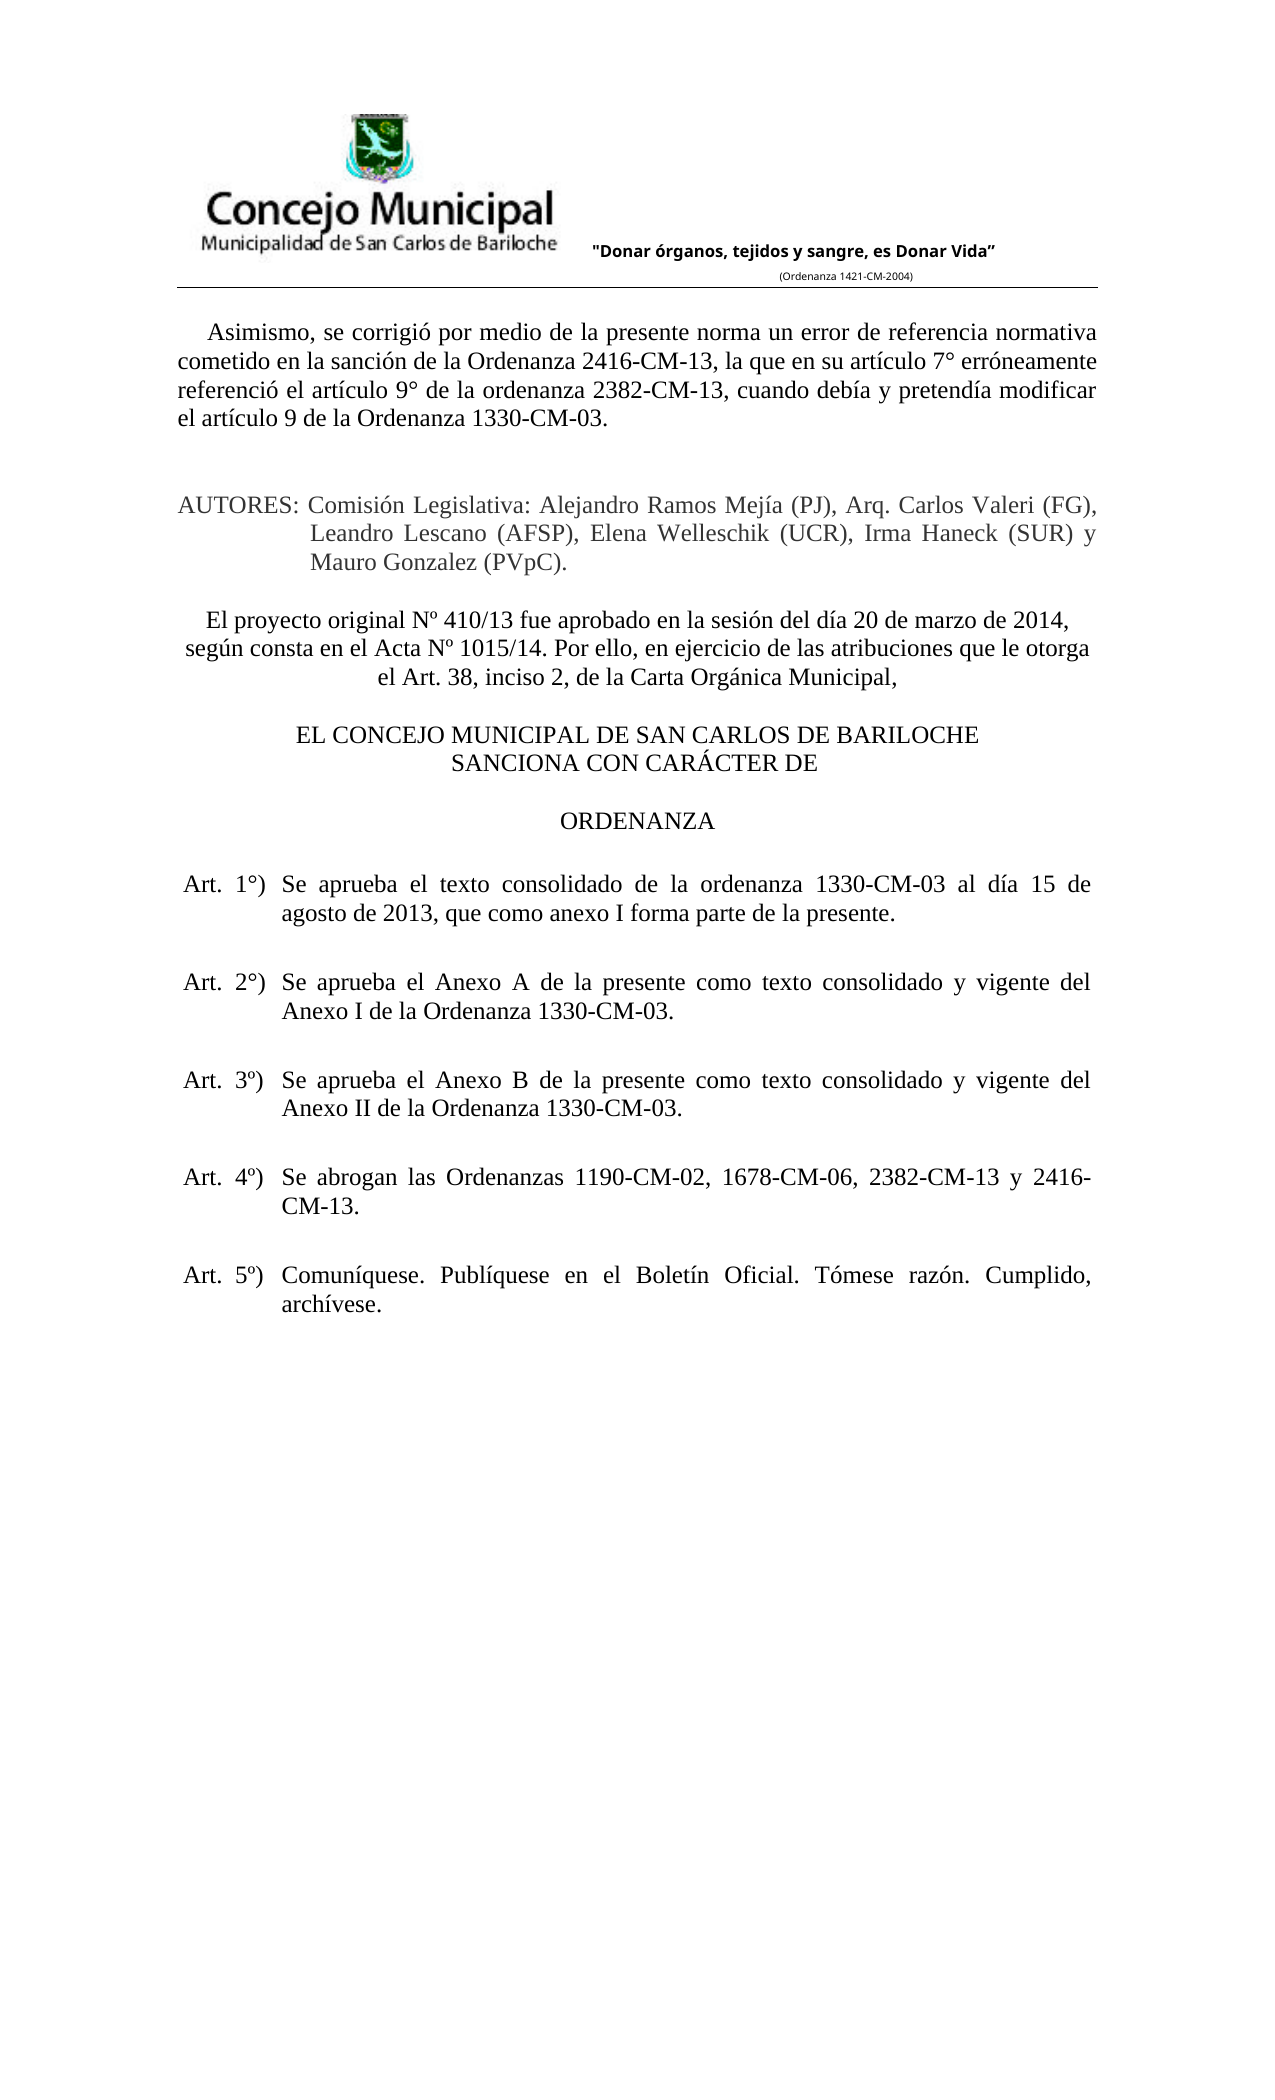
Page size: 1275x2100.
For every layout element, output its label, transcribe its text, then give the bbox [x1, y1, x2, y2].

table_cell Se aprueba el Anexo B de la presente como texto consolidado y vigente del Anexo II de la Ordenanza 1330-CM-03. [276, 1059, 1098, 1157]
text Asimismo, se corrigió por medio de la presente norma un error de referencia normativa cometido en la sanción de la Ordenanza 2416-CM-13, la que en su artículo 7° erróneamente referenció el artículo 9° de la ordenanza 2382-CM-13, cuando debía y pretendía modificar el artículo 9 de la Ordenanza 1330-CM-03. [177, 317, 1098, 432]
text El proyecto original Nº 410/13 fue aprobado en la sesión del día 20 de marzo de 2014, según consta en el Acta Nº 1015/14. Por ello, en ejercicio de las atribuciones que le otorga el Art. 38, inciso 2, de la Carta Orgánica Municipal, [177, 605, 1098, 691]
text EL CONCEJO MUNICIPAL DE SAN CARLOS DE BARILOCHE [177, 720, 1098, 748]
table_header Art. 1°) [177, 864, 276, 961]
table_cell Art. 5º) [177, 1254, 276, 1352]
table_cell Se abrogan las Ordenanzas 1190-CM-02, 1678-CM-06, 2382-CM-13 y 2416-CM-13. [276, 1157, 1098, 1254]
table_cell Art. 3º) [177, 1059, 276, 1157]
table_cell Art. 2°) [177, 961, 276, 1059]
text AUTORES: Comisión Legislativa: Alejandro Ramos Mejía (PJ), Arq. Carlos Valeri (FG), Leandro Lescano (AFSP), Elena Welleschik (UCR), Irma Haneck (SUR) y Mauro Gonzalez (PVpC). [177, 490, 1098, 576]
text ORDENANZA [177, 806, 1098, 835]
table_cell Se aprueba el Anexo A de la presente como texto consolidado y vigente del Anexo I de la Ordenanza 1330-CM-03. [276, 961, 1098, 1059]
picture [177, 114, 589, 264]
text SANCIONA CON CARÁCTER DE [177, 748, 1098, 777]
table_cell Art. 4º) [177, 1157, 276, 1254]
table_header Se aprueba el texto consolidado de la ordenanza 1330-CM-03 al día 15 de agosto de 2013, que como anexo I forma parte de la presente. [276, 864, 1098, 961]
table_cell Comuníquese. Publíquese en el Boletín Oficial. Tómese razón. Cumplido, archívese. [276, 1254, 1098, 1352]
